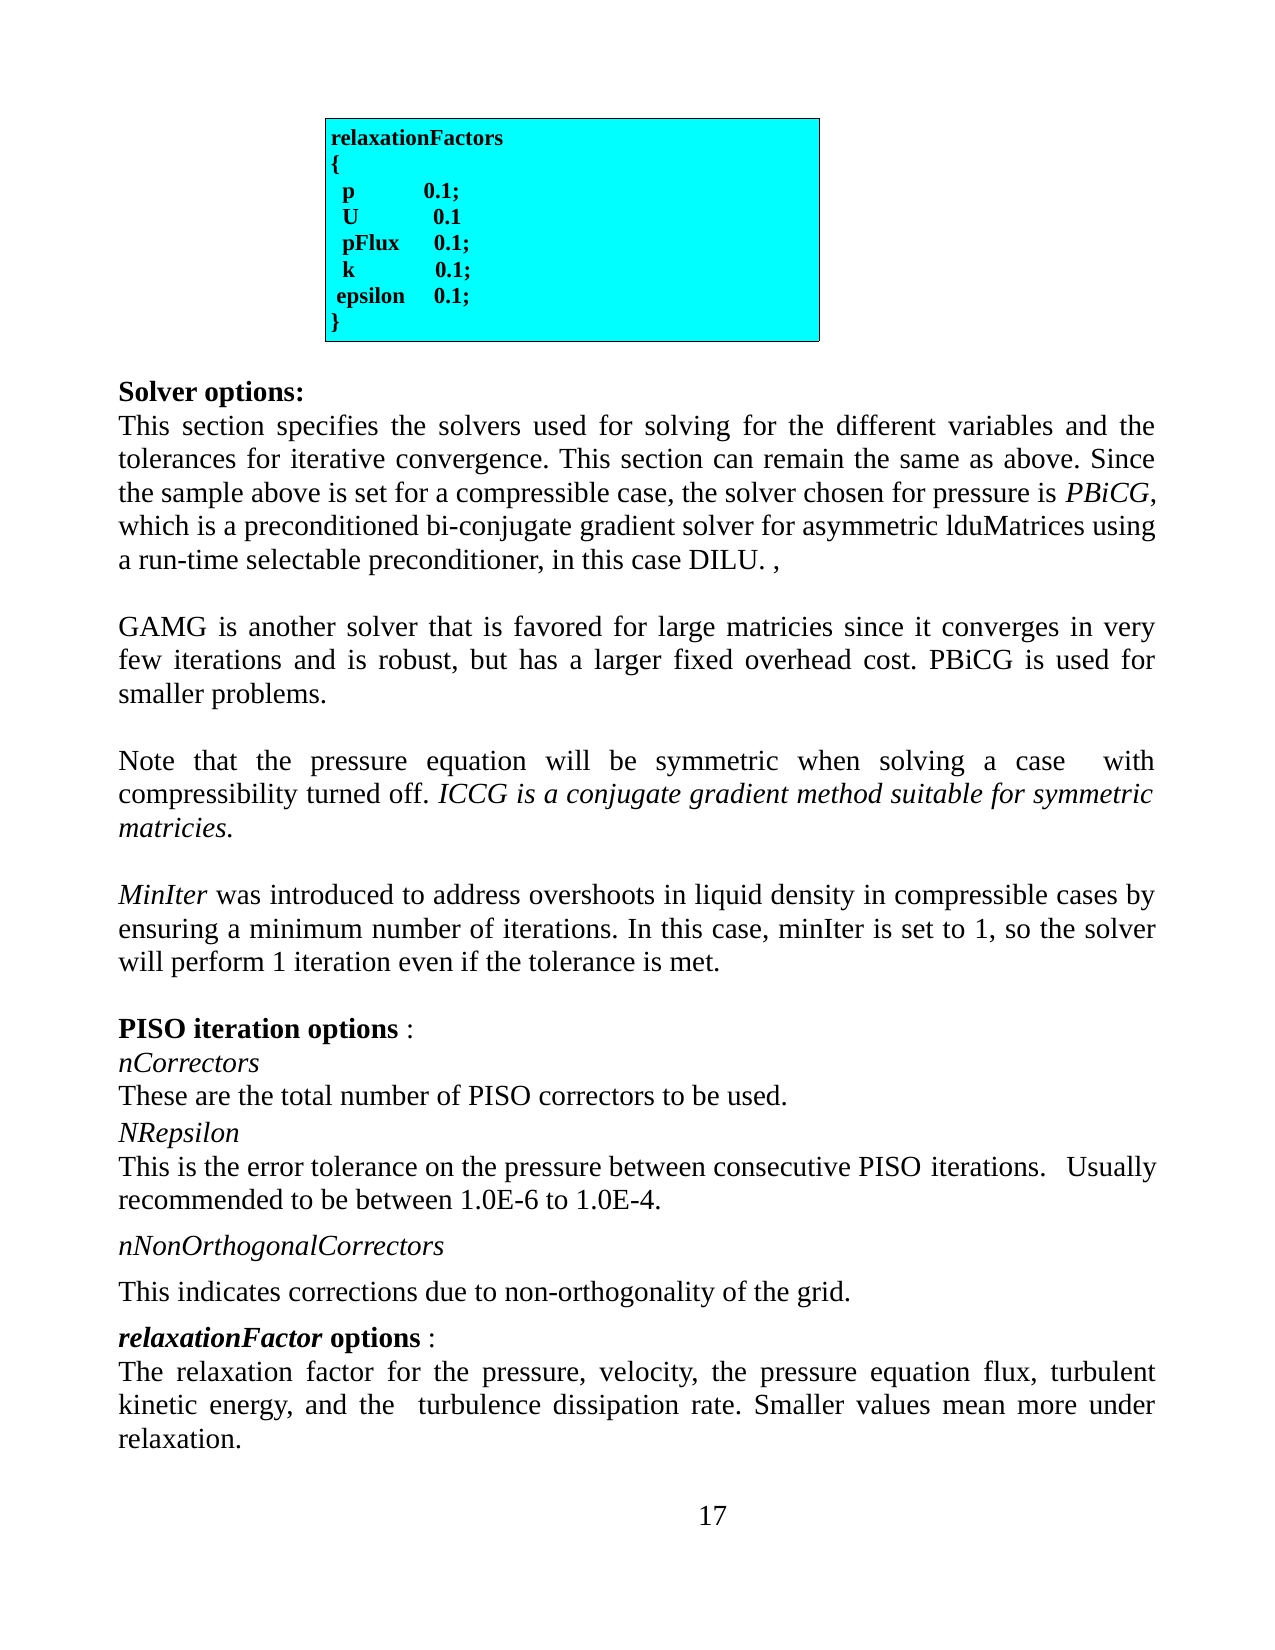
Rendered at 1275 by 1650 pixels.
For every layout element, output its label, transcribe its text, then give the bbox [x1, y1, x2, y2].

text MinIter was introduced to address overshoots in liquid density in compressible cases by ensuring a minimum number of iterations. In this case, minIter is set to 1, so the solver will perform 1 iteration even if the tolerance is met. [118, 877, 1157, 978]
text This section specifies the solvers used for solving for the different variables and the tolerances for iterative convergence. This section can remain the same as above. Since the sample above is set for a compressible case, the solver chosen for pressure is PBiCG, which is a preconditioned bi-conjugate gradient solver for asymmetric lduMatrices using a run-time selectable preconditioner, in this case DILU. , [118, 408, 1157, 575]
text nCorrectors [118, 1045, 1157, 1078]
table_header relaxationFactors { p 0.1; U 0.1 pFlux 0.1; k 0.1; epsilon 0.1; } [326, 119, 819, 341]
text These are the total number of PISO correctors to be used. [118, 1078, 1157, 1112]
text This indicates corrections due to non-orthogonality of the grid. [118, 1274, 1157, 1308]
text Note that the pressure equation will be symmetric when solving a case with compressibility turned off. ICCG is a conjugate gradient method suitable for symmetric matricies. [118, 743, 1157, 844]
text GAMG is another solver that is favored for large matricies since it converges in very few iterations and is robust, but has a larger fixed overhead cost. PBiCG is used for smaller problems. [118, 609, 1157, 709]
text NRepsilon [118, 1115, 1157, 1149]
text relaxationFactor options : [118, 1320, 1157, 1354]
text This is the error tolerance on the pressure between consecutive PISO iterations. Usually recommended to be between 1.0E-6 to 1.0E-4. [118, 1149, 1157, 1216]
text nNonOrthogonalCorrectors [118, 1228, 1157, 1262]
text PISO iteration options : [118, 1011, 1157, 1045]
text Solver options: [118, 374, 1157, 408]
text The relaxation factor for the pressure, velocity, the pressure equation flux, turbulent kinetic energy, and the turbulence dissipation rate. Smaller values mean more under relaxation. [118, 1354, 1157, 1454]
